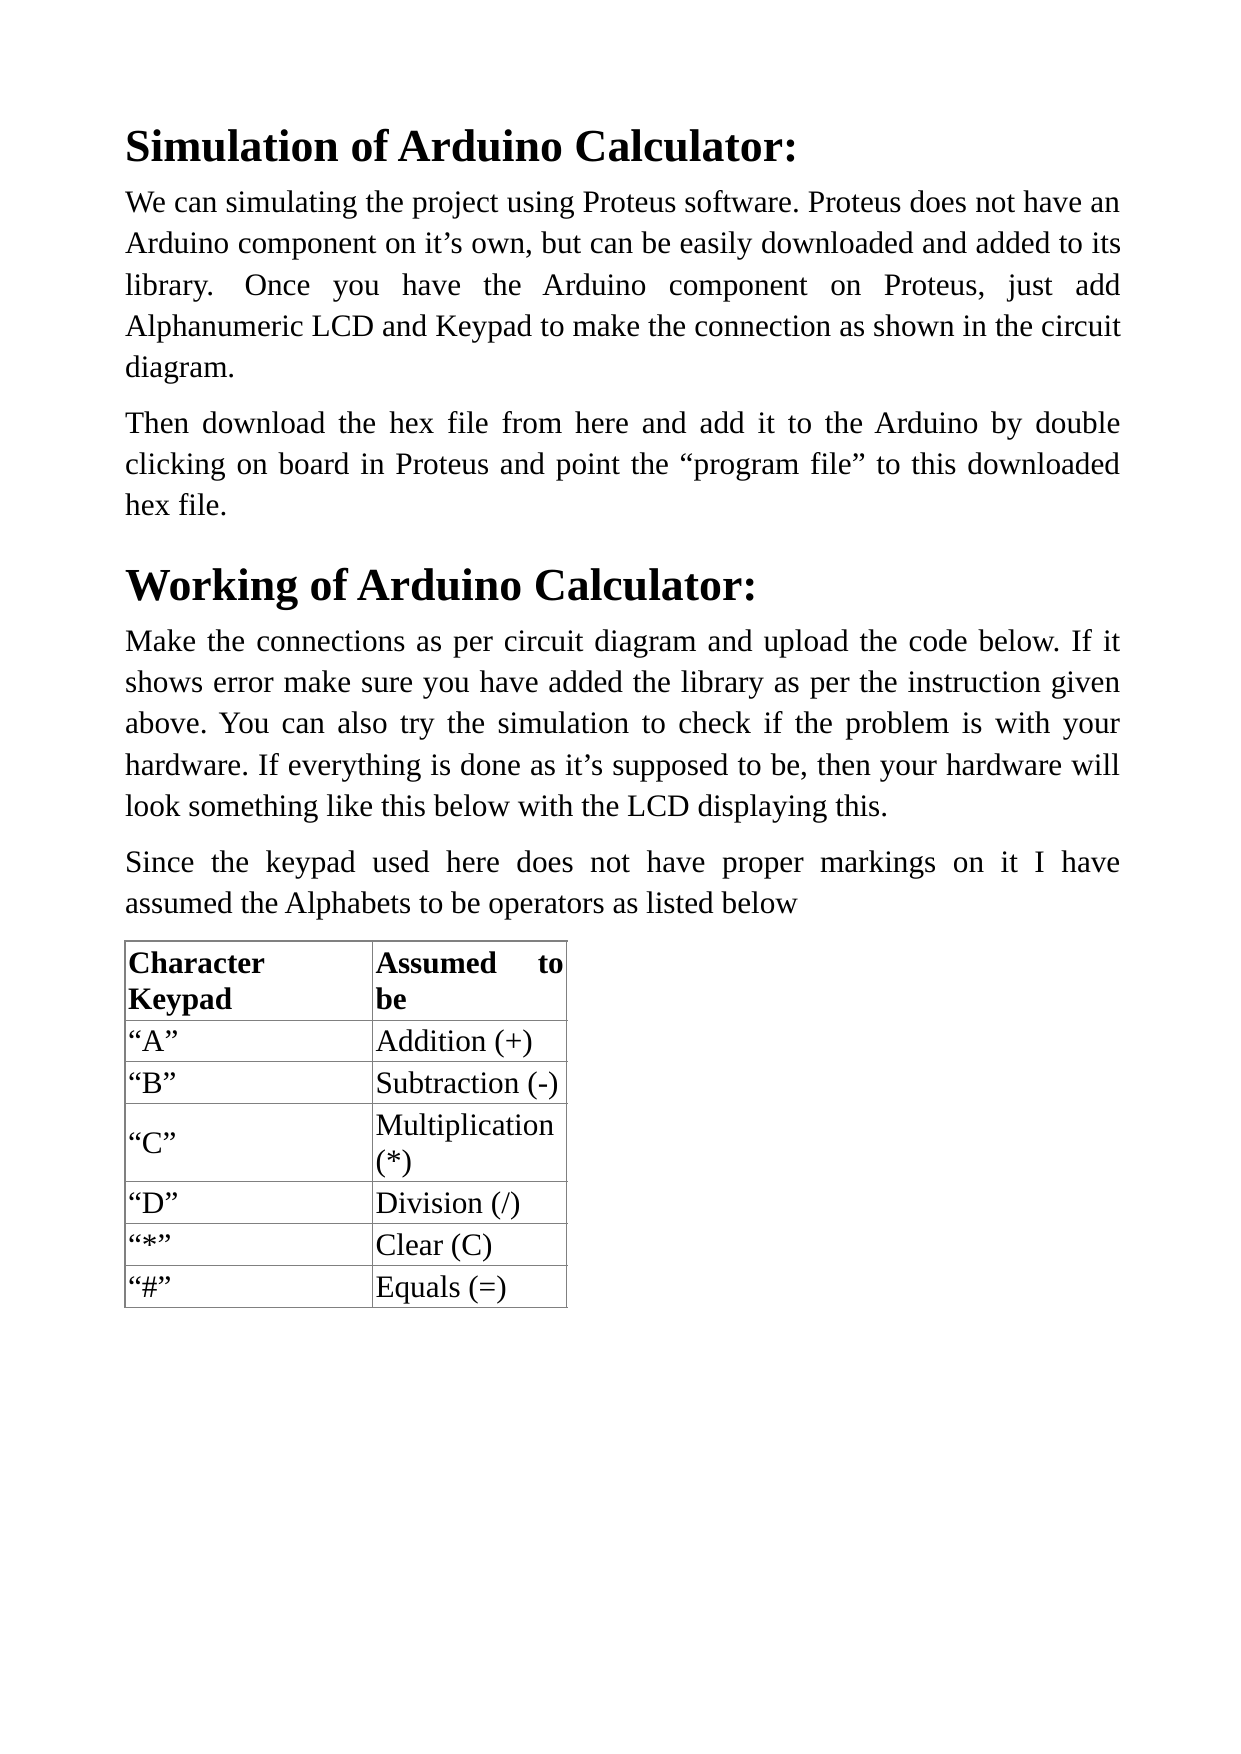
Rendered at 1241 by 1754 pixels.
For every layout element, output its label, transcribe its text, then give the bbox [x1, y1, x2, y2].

table_cell “A” [126, 1021, 372, 1061]
text Then download the hex file from here and add it to the Arduino by double clicking on board in Proteus and point the “program file” to this downloaded hex file. [125, 404, 1122, 523]
table_cell Multiplication (*) [373, 1104, 566, 1181]
table_cell Division (/) [373, 1182, 566, 1223]
table_cell “#” [126, 1266, 372, 1307]
text We can simulating the project using Proteus software. Proteus does not have an Arduino component on it’s own, but can be easily downloaded and added to its library. Once you have the Arduino component on Proteus, just add Alphanumeric LCD and Keypad to make the connection as shown in the circuit diagram. [125, 183, 1122, 384]
table_cell “D” [126, 1182, 372, 1223]
table_header Assumed to be [373, 942, 566, 1019]
table_header Character Keypad [126, 942, 372, 1019]
table_cell “C” [126, 1104, 372, 1181]
table_cell Clear (C) [373, 1224, 566, 1265]
subtitle Working of Arduino Calculator: [125, 557, 1122, 610]
subtitle Simulation of Arduino Calculator: [125, 118, 1122, 171]
table_cell Addition (+) [373, 1021, 566, 1061]
text Since the keypad used here does not have proper markings on it I have assumed the Alphabets to be operators as listed below [125, 843, 1122, 920]
text Make the connections as per circuit diagram and upload the code below. If it shows error make sure you have added the library as per the instruction given above. You can also try the simulation to check if the problem is with your hardware. If everything is done as it’s supposed to be, then your hardware will look something like this below with the LCD displaying this. [125, 622, 1122, 823]
table_cell “B” [126, 1062, 372, 1103]
table_cell Equals (=) [373, 1266, 566, 1307]
table_cell “*” [126, 1224, 372, 1265]
table_cell Subtraction (-) [373, 1062, 566, 1103]
